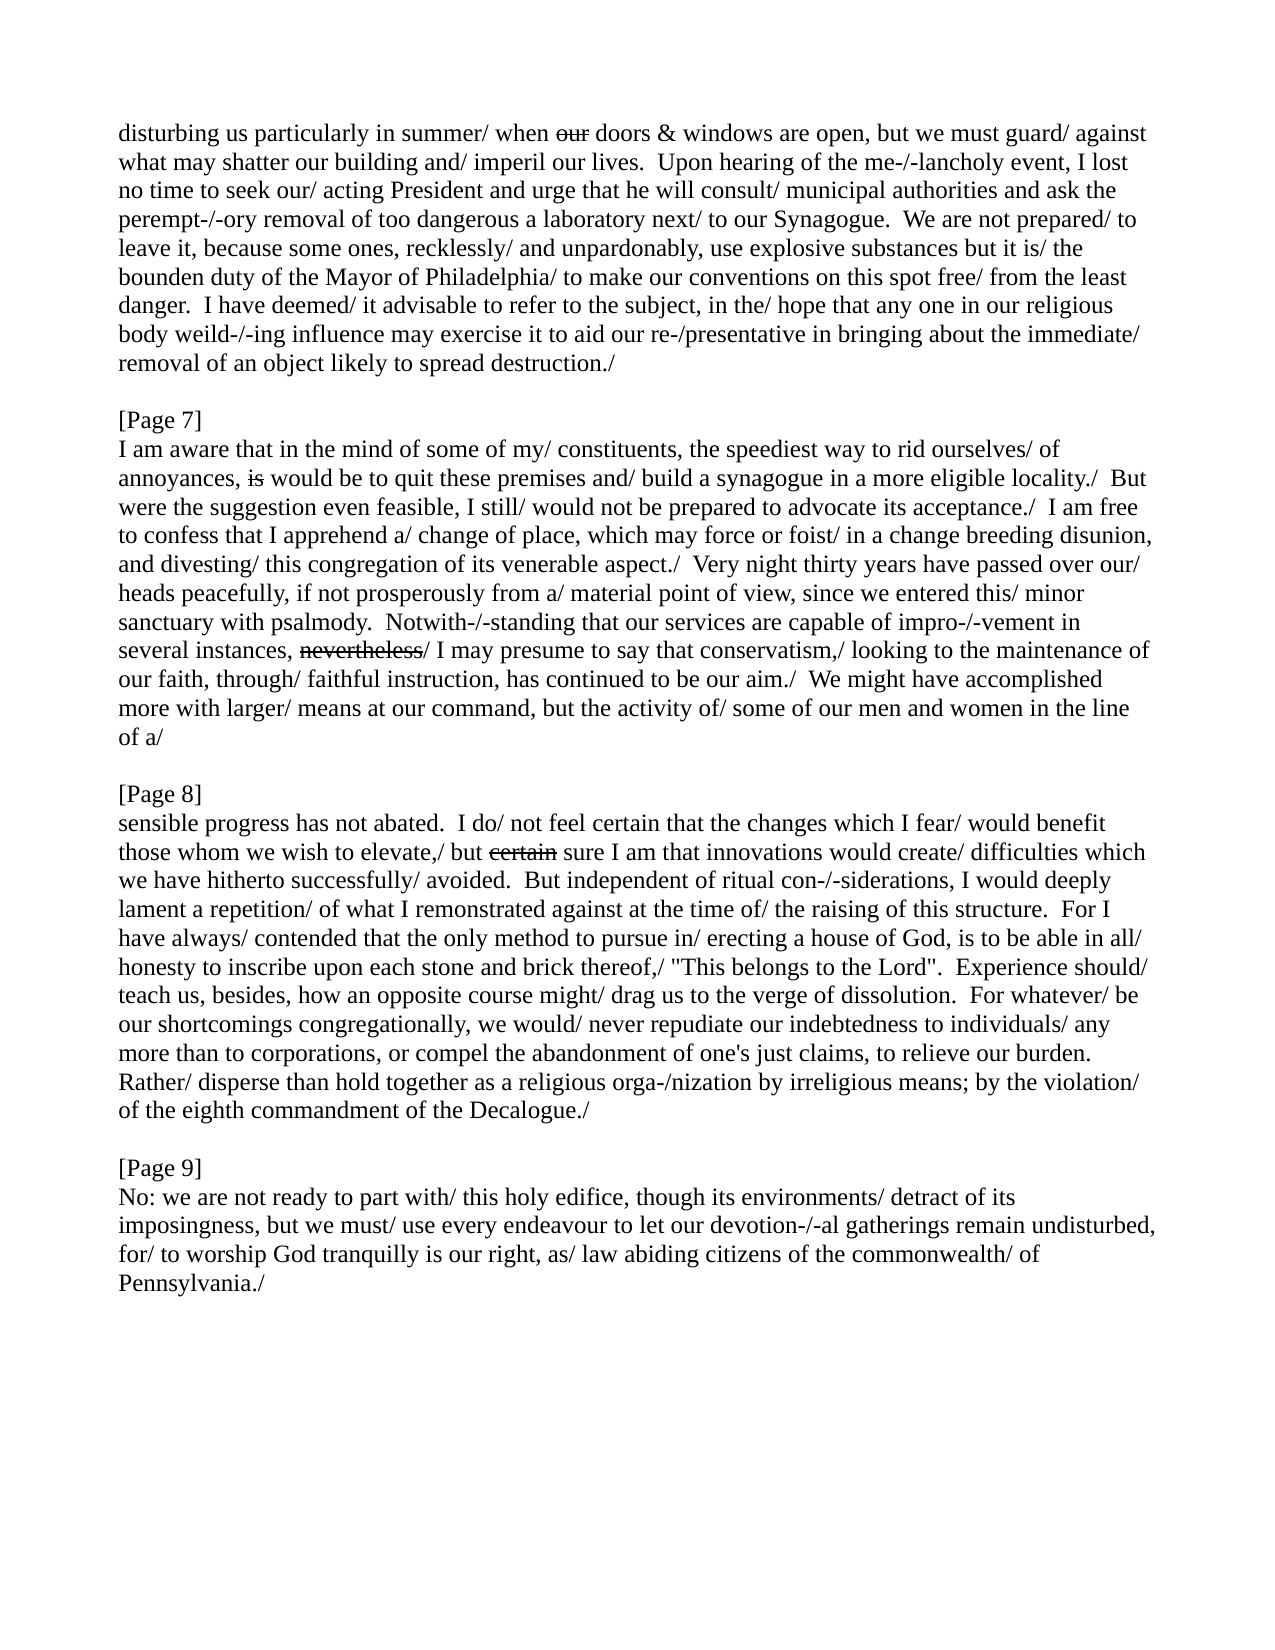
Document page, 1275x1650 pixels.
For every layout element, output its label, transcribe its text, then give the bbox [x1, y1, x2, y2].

text [Page 9] [118, 1153, 1157, 1182]
text I am aware that in the mind of some of my/ constituents, the speediest way to rid ourselves/ of annoyances, is would be to quit these premises and/ build a synagogue in a more eligible locality./ But were the suggestion even feasible, I still/ would not be prepared to advocate its acceptance./ I am free to confess that I apprehend a/ change of place, which may force or foist/ in a change breeding disunion, and divesting/ this congregation of its venerable aspect./ Very night thirty years have passed over our/ heads peacefully, if not prosperously from a/ material point of view, since we entered this/ minor sanctuary with psalmody. Notwith-/-standing that our services are capable of impro-/-vement in several instances, nevertheless/ I may presume to say that conservatism,/ looking to the maintenance of our faith, through/ faithful instruction, has continued to be our aim./ We might have accomplished more with larger/ means at our command, but the activity of/ some of our men and women in the line of a/ [118, 434, 1157, 751]
text disturbing us particularly in summer/ when our doors & windows are open, but we must guard/ against what may shatter our building and/ imperil our lives. Upon hearing of the me-/-lancholy event, I lost no time to seek our/ acting President and urge that he will consult/ municipal authorities and ask the perempt-/-ory removal of too dangerous a laboratory next/ to our Synagogue. We are not prepared/ to leave it, because some ones, recklessly/ and unpardonably, use explosive substances but it is/ the bounden duty of the Mayor of Philadelphia/ to make our conventions on this spot free/ from the least danger. I have deemed/ it advisable to refer to the subject, in the/ hope that any one in our religious body weild-/-ing influence may exercise it to aid our re-/presentative in bringing about the immediate/ removal of an object likely to spread destruction./ [118, 118, 1157, 377]
text No: we are not ready to part with/ this holy edifice, though its environments/ detract of its imposingness, but we must/ use every endeavour to let our devotion-/-al gatherings remain undisturbed, for/ to worship God tranquilly is our right, as/ law abiding citizens of the commonwealth/ of Pennsylvania./ [118, 1182, 1157, 1297]
text [Page 8] [118, 779, 1157, 808]
text sensible progress has not abated. I do/ not feel certain that the changes which I fear/ would benefit those whom we wish to elevate,/ but certain sure I am that innovations would create/ difficulties which we have hitherto successfully/ avoided. But independent of ritual con-/-siderations, I would deeply lament a repetition/ of what I remonstrated against at the time of/ the raising of this structure. For I have always/ contended that the only method to pursue in/ erecting a house of God, is to be able in all/ honesty to inscribe upon each stone and brick thereof,/ "This belongs to the Lord". Experience should/ teach us, besides, how an opposite course might/ drag us to the verge of dissolution. For whatever/ be our shortcomings congregationally, we would/ never repudiate our indebtedness to individuals/ any more than to corporations, or compel the abandonment of one's just claims, to relieve our burden. Rather/ disperse than hold together as a religious orga-/nization by irreligious means; by the violation/ of the eighth commandment of the Decalogue./ [118, 808, 1157, 1124]
text [Page 7] [118, 406, 1157, 434]
